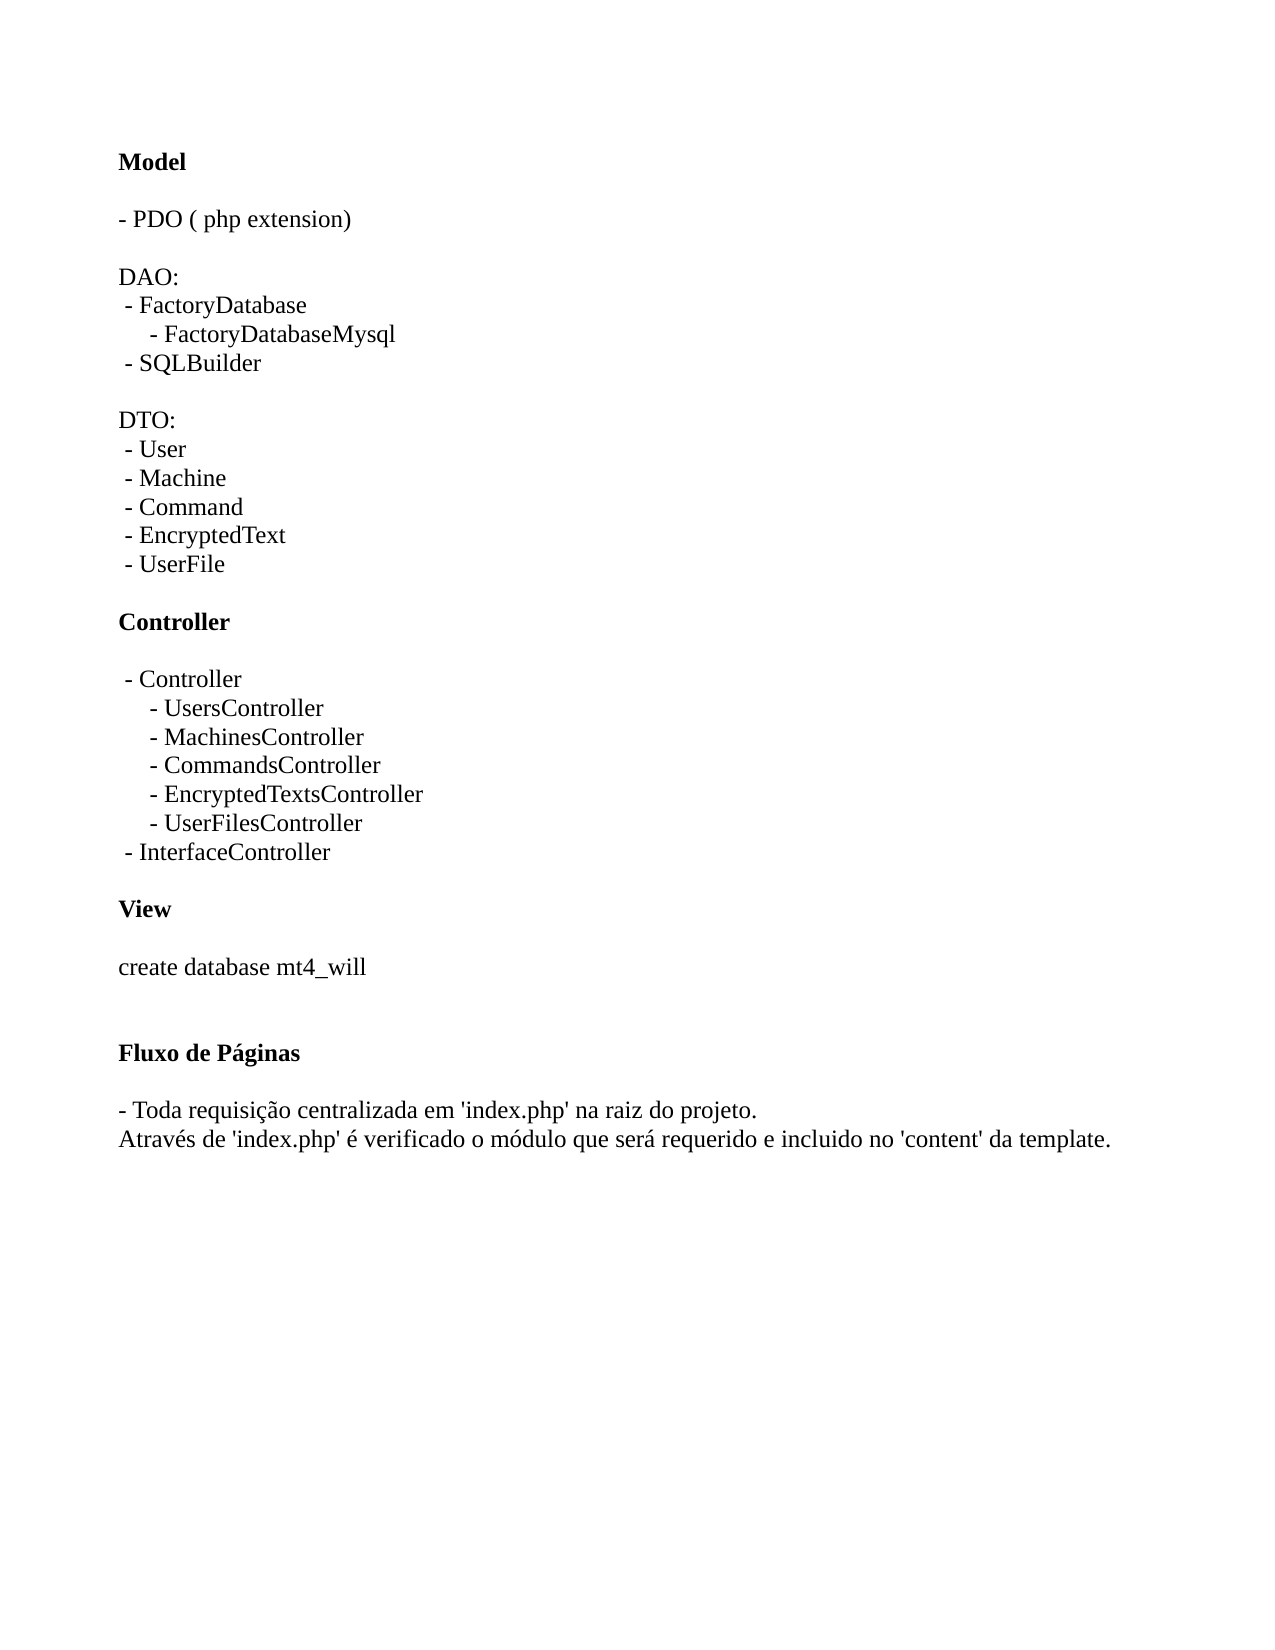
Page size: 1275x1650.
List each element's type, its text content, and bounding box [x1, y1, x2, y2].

text Model [118, 147, 1157, 176]
text - User - Machine - Command - EncryptedText - UserFile [118, 434, 1157, 578]
text DAO: [118, 262, 1157, 291]
text - UsersController - MachinesController - CommandsController - EncryptedTextsController - UserFilesController - InterfaceController [118, 693, 1157, 866]
text create database mt4_will [118, 952, 1157, 981]
text Através de 'index.php' é verificado o módulo que será requerido e incluido no 'content' da template. [118, 1124, 1157, 1153]
text - FactoryDatabase [118, 291, 1157, 319]
text Controller - Controller [118, 607, 1157, 693]
text - PDO ( php extension) [118, 204, 1157, 233]
text View [118, 894, 1157, 952]
text - FactoryDatabaseMysql [118, 319, 1157, 348]
text - SQLBuilder [118, 348, 1157, 377]
text Fluxo de Páginas [118, 1038, 1157, 1096]
text DTO: [118, 406, 1157, 434]
text - Toda requisição centralizada em 'index.php' na raiz do projeto. [118, 1096, 1157, 1124]
